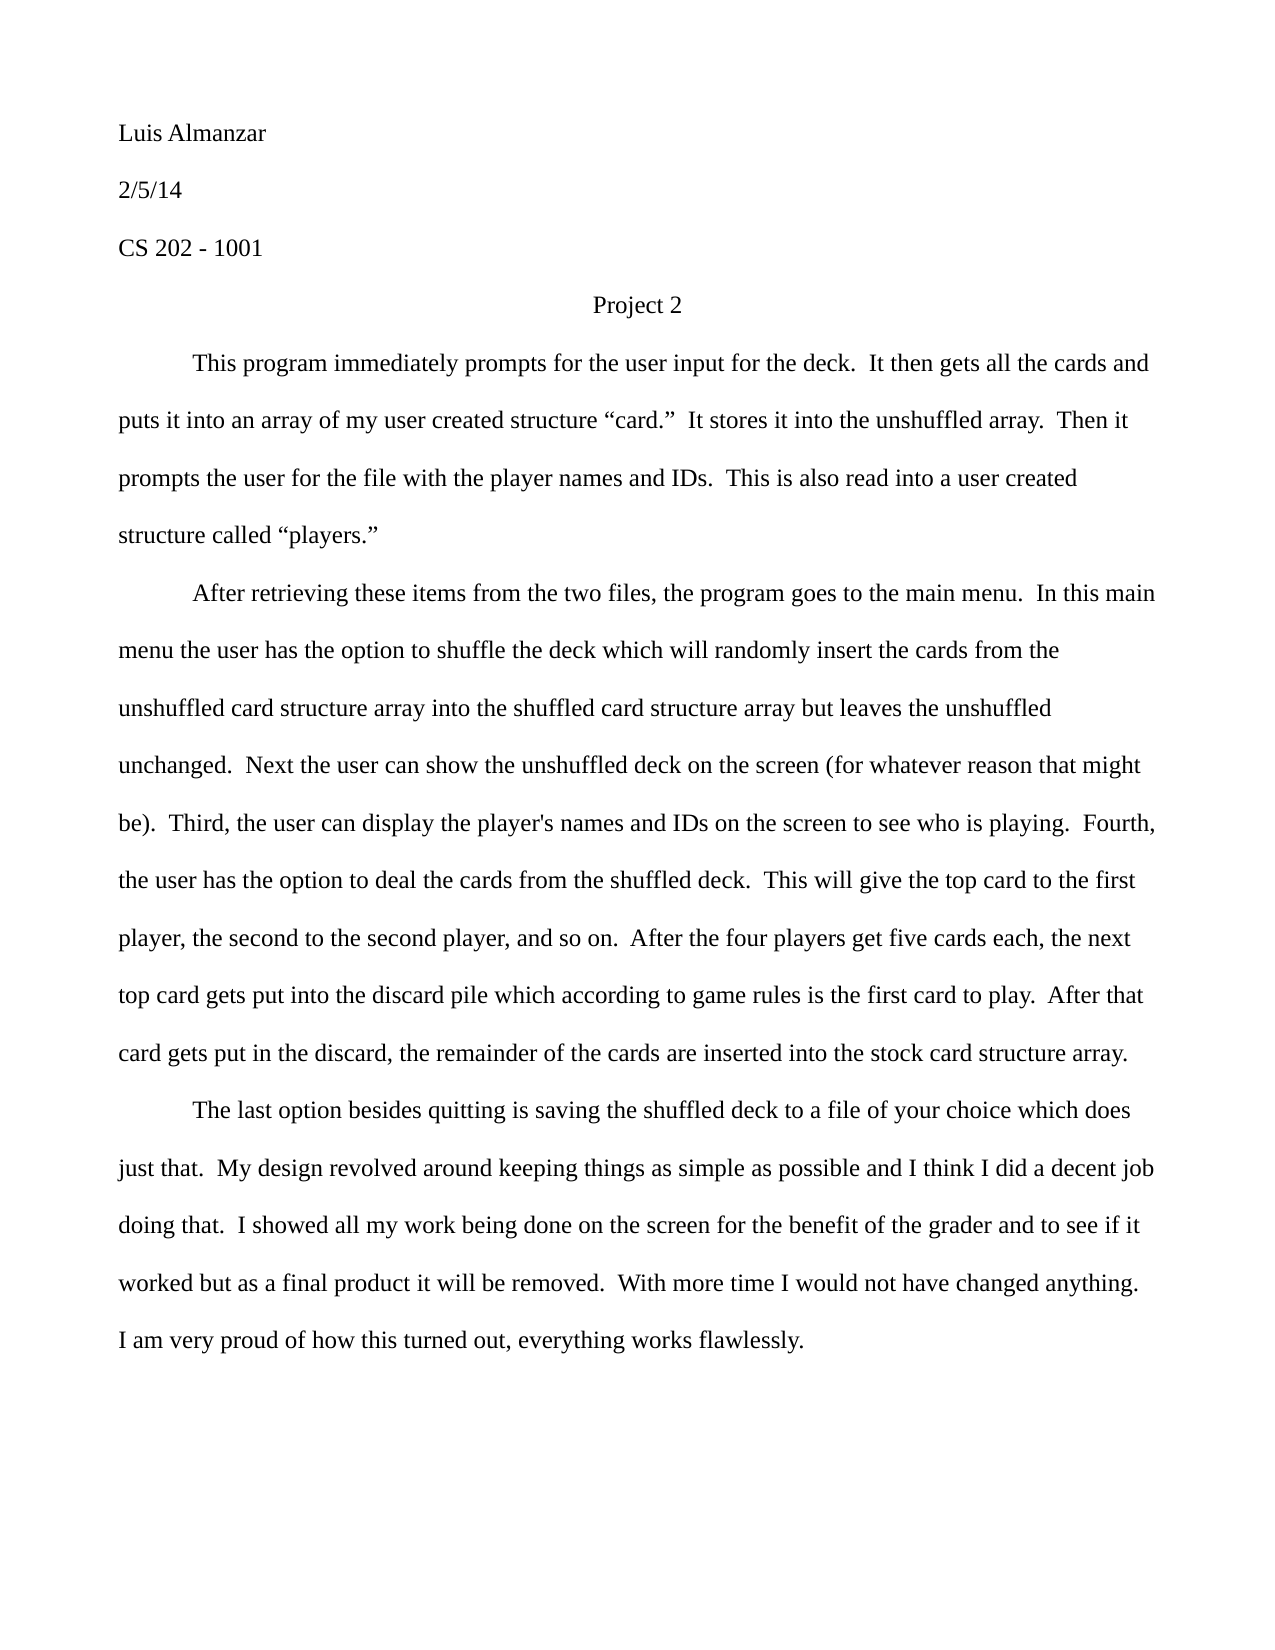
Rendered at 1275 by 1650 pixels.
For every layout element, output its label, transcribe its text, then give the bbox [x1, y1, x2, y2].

text The last option besides quitting is saving the shuffled deck to a file of your choice which does just that. My design revolved around keeping things as simple as possible and I think I did a decent job doing that. I showed all my work being done on the screen for the benefit of the grader and to see if it worked but as a final product it will be removed. With more time I would not have changed anything. I am very proud of how this turned out, everything works flawlessly. [118, 1096, 1157, 1354]
text Luis Almanzar [118, 118, 1157, 147]
text Project 2 [118, 291, 1157, 319]
text CS 202 - 1001 [118, 233, 1157, 262]
text 2/5/14 [118, 176, 1157, 204]
text After retrieving these items from the two files, the program goes to the main menu. In this main menu the user has the option to shuffle the deck which will randomly insert the cards from the unshuffled card structure array into the shuffled card structure array but leaves the unshuffled unchanged. Next the user can show the unshuffled deck on the screen (for whatever reason that might be). Third, the user can display the player's names and IDs on the screen to see who is playing. Fourth, the user has the option to deal the cards from the shuffled deck. This will give the top card to the first player, the second to the second player, and so on. After the four players get five cards each, the next top card gets put into the discard pile which according to game rules is the first card to play. After that card gets put in the discard, the remainder of the cards are inserted into the stock card structure array. [118, 578, 1157, 1067]
text This program immediately prompts for the user input for the deck. It then gets all the cards and puts it into an array of my user created structure “card.” It stores it into the unshuffled array. Then it prompts the user for the file with the player names and IDs. This is also read into a user created structure called “players.” [118, 348, 1157, 549]
